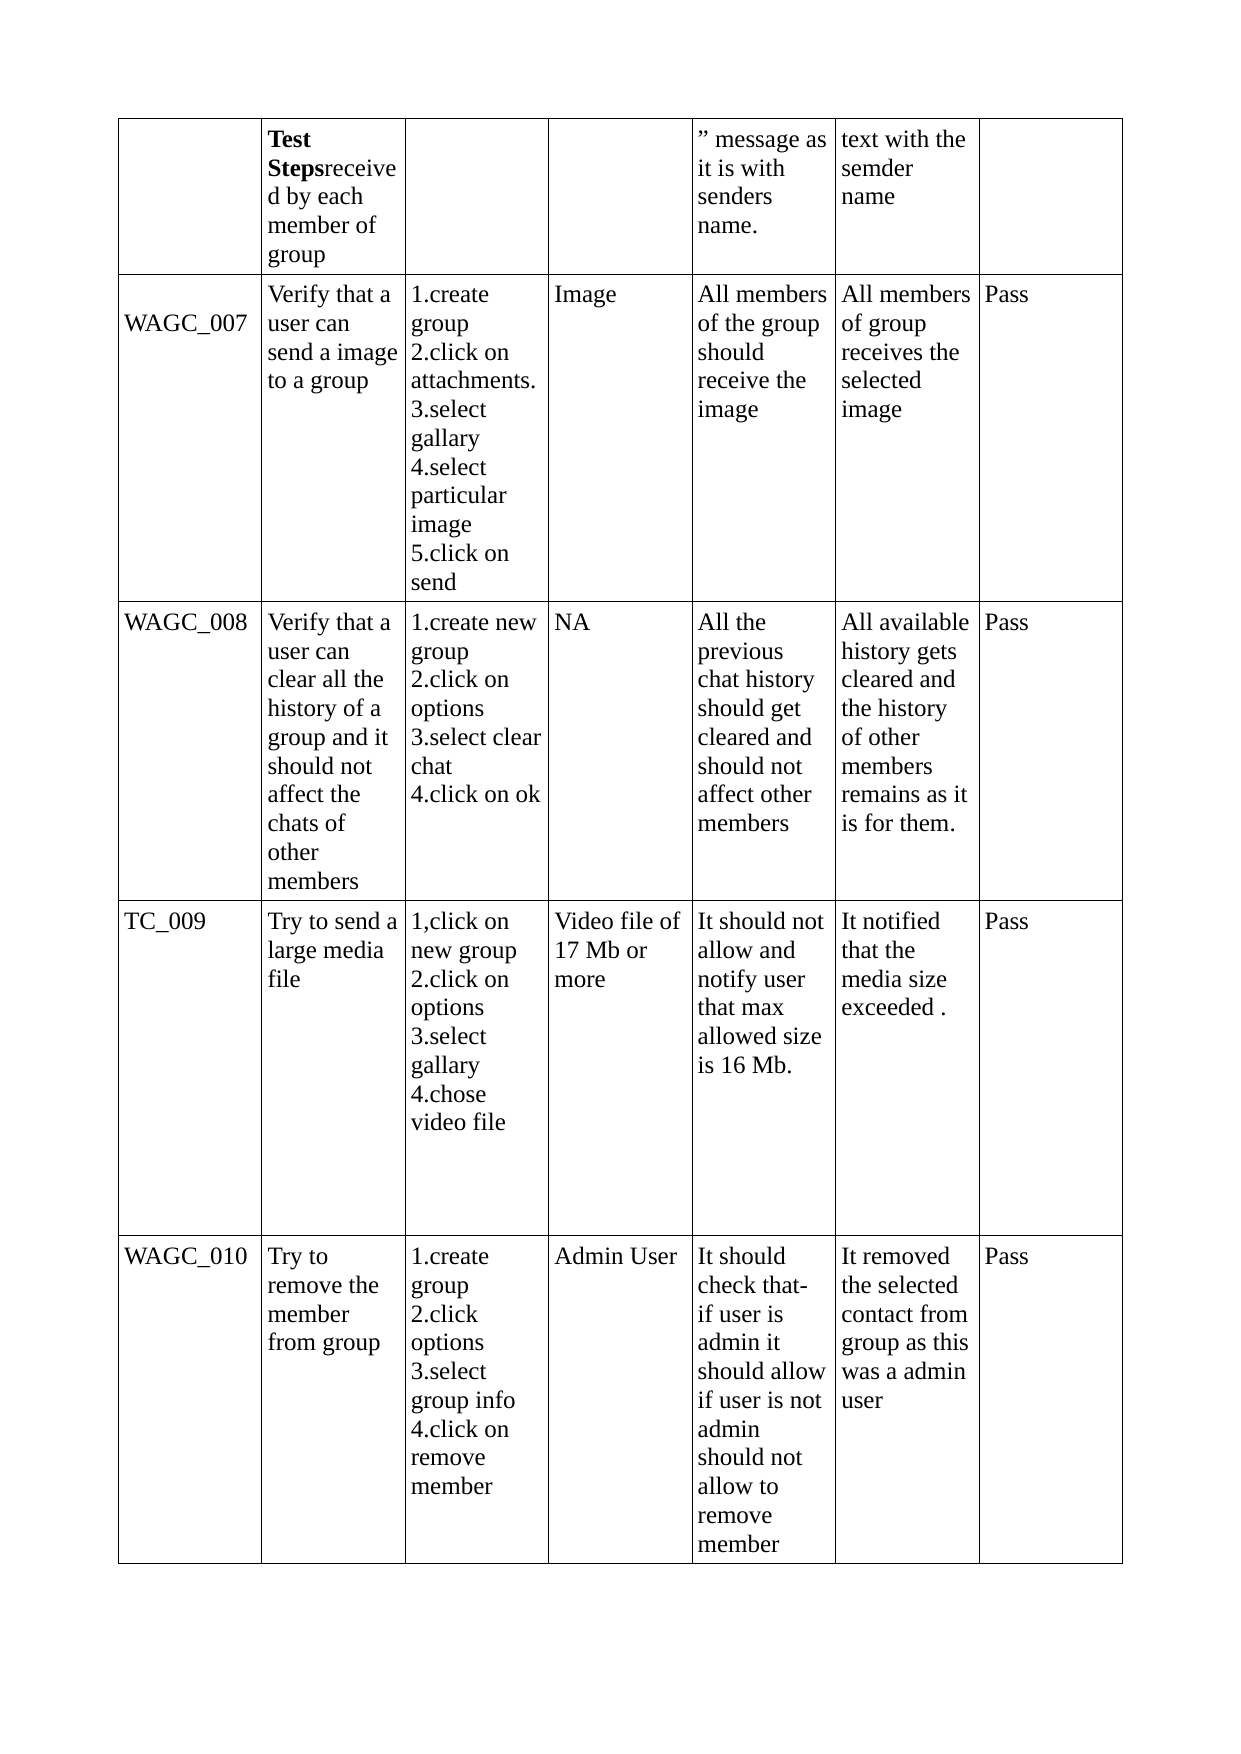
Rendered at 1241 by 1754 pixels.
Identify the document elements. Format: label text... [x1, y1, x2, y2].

table_cell Pass [980, 602, 1122, 900]
table_cell TC_009 [119, 901, 261, 1235]
table_cell WAGC_007 [119, 275, 261, 601]
table_cell [119, 119, 261, 273]
table_cell Try to send a large media file [262, 901, 405, 1235]
table_cell It should not allow and notify user that max allowed size is 16 Mb. [693, 901, 835, 1235]
table_cell text with the semder name [836, 119, 979, 273]
table_cell All members of the group should receive the image [693, 275, 835, 601]
table_cell Verify that a user can clear all the history of a group and it should not affect the chats of other members [262, 602, 405, 900]
table_header WAGC_010 [119, 1236, 261, 1563]
table_cell All available history gets cleared and the history of other members remains as it is for them. [836, 602, 979, 900]
table_header It should check that- if user is admin it should allow if user is not admin should not allow to remove member [693, 1236, 835, 1563]
table_cell 1,click on new group 2.click on options 3.select gallary 4.chose video file [406, 901, 548, 1235]
table_header Pass [980, 1236, 1122, 1563]
table_cell Image [549, 275, 692, 601]
table_cell Verify that a user can send a image to a group [262, 275, 405, 601]
table_cell Pass [980, 275, 1122, 601]
table_cell Test Stepsreceived by each member of group [262, 119, 405, 273]
table_cell ” message as it is with senders name. [693, 119, 835, 273]
table_cell [980, 119, 1122, 273]
table_cell All the previous chat history should get cleared and should not affect other members [693, 602, 835, 900]
table_header It removed the selected contact from group as this was a admin user [836, 1236, 979, 1563]
table_header Admin User [549, 1236, 692, 1563]
table_cell It notified that the media size exceeded . [836, 901, 979, 1235]
table_cell [549, 119, 692, 273]
table_cell All members of group receives the selected image [836, 275, 979, 601]
table_header 1.create group 2.click options 3.select group info 4.click on remove member [406, 1236, 548, 1563]
table_header Try to remove the member from group [262, 1236, 405, 1563]
table_cell 1.create group 2.click on attachments. 3.select gallary 4.select particular image 5.click on send [406, 275, 548, 601]
table_cell NA [549, 602, 692, 900]
table_cell Video file of 17 Mb or more [549, 901, 692, 1235]
table_cell Pass [980, 901, 1122, 1235]
table_cell [406, 119, 548, 273]
table_cell WAGC_008 [119, 602, 261, 900]
table_cell 1.create new group 2.click on options 3.select clear chat 4.click on ok [406, 602, 548, 900]
